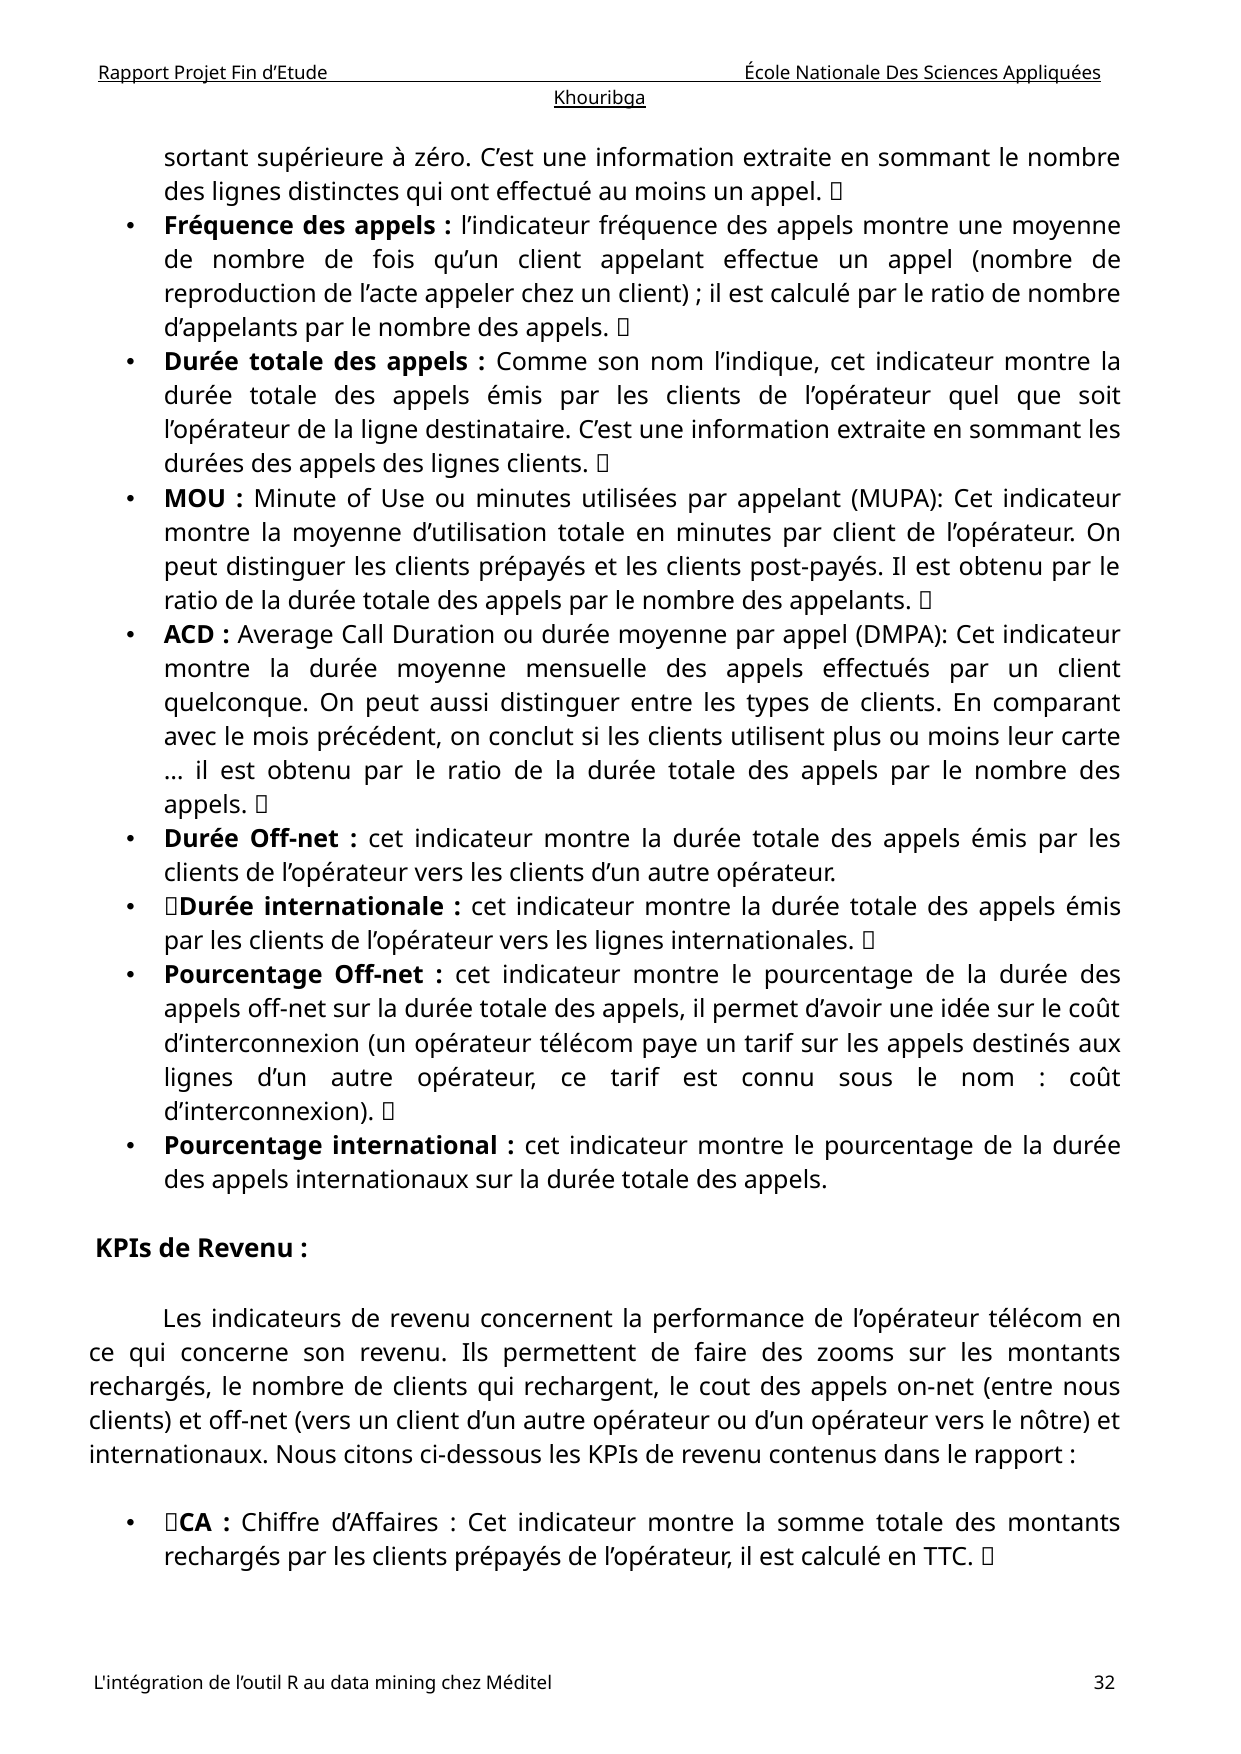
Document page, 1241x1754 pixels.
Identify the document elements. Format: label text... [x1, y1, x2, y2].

list Durée internationale : cet indicateur montre la durée totale des appels émis par les clients de l’opérateur vers les lignes internationales.  [126, 889, 1122, 957]
list CA : Chiffre d’Affaires : Cet indicateur montre la somme totale des montants rechargés par les clients prépayés de l’opérateur, il est calculé en TTC.  [126, 1505, 1122, 1573]
list Pourcentage international : cet indicateur montre le pourcentage de la durée des appels internationaux sur la durée totale des appels. [126, 1127, 1122, 1196]
list Durée totale des appels : Comme son nom l’indique, cet indicateur montre la durée totale des appels émis par les clients de l’opérateur quel que soit l’opérateur de la ligne destinataire. C’est une information extraite en sommant les durées des appels des lignes clients.  [126, 344, 1122, 480]
text Les indicateurs de revenu concernent la performance de l’opérateur télécom en ce qui concerne son revenu. Ils permettent de faire des zooms sur les montants rechargés, le nombre de clients qui rechargent, le cout des appels on-net (entre nous clients) et off-net (vers un client d’un autre opérateur ou d’un opérateur vers le nôtre) et internationaux. Nous citons ci-dessous les KPIs de revenu contenus dans le rapport : [88, 1301, 1122, 1471]
list MOU : Minute of Use ou minutes utilisées par appelant (MUPA): Cet indicateur montre la moyenne d’utilisation totale en minutes par client de l’opérateur. On peut distinguer les clients prépayés et les clients post-payés. Il est obtenu par le ratio de la durée totale des appels par le nombre des appelants.  [126, 480, 1122, 616]
list sortant supérieure à zéro. C’est une information extraite en sommant le nombre des lignes distinctes qui ont effectué au moins un appel.  [126, 139, 1122, 208]
list Pourcentage Off-net : cet indicateur montre le pourcentage de la durée des appels off-net sur la durée totale des appels, il permet d’avoir une idée sur le coût d’interconnexion (un opérateur télécom paye un tarif sur les appels destinés aux lignes d’un autre opérateur, ce tarif est connu sous le nom : coût d’interconnexion).  [126, 957, 1122, 1127]
list ACD : Average Call Duration ou durée moyenne par appel (DMPA): Cet indicateur montre la durée moyenne mensuelle des appels effectués par un client quelconque. On peut aussi distinguer entre les types de clients. En comparant avec le mois précédent, on conclut si les clients utilisent plus ou moins leur carte … il est obtenu par le ratio de la durée totale des appels par le nombre des appels.  [126, 616, 1122, 821]
text KPIs de Revenu : [88, 1229, 1122, 1265]
list Fréquence des appels : l’indicateur fréquence des appels montre une moyenne de nombre de fois qu’un client appelant effectue un appel (nombre de reproduction de l’acte appeler chez un client) ; il est calculé par le ratio de nombre d’appelants par le nombre des appels.  [126, 208, 1122, 344]
list Durée Off-net : cet indicateur montre la durée totale des appels émis par les clients de l’opérateur vers les clients d’un autre opérateur. [126, 821, 1122, 889]
